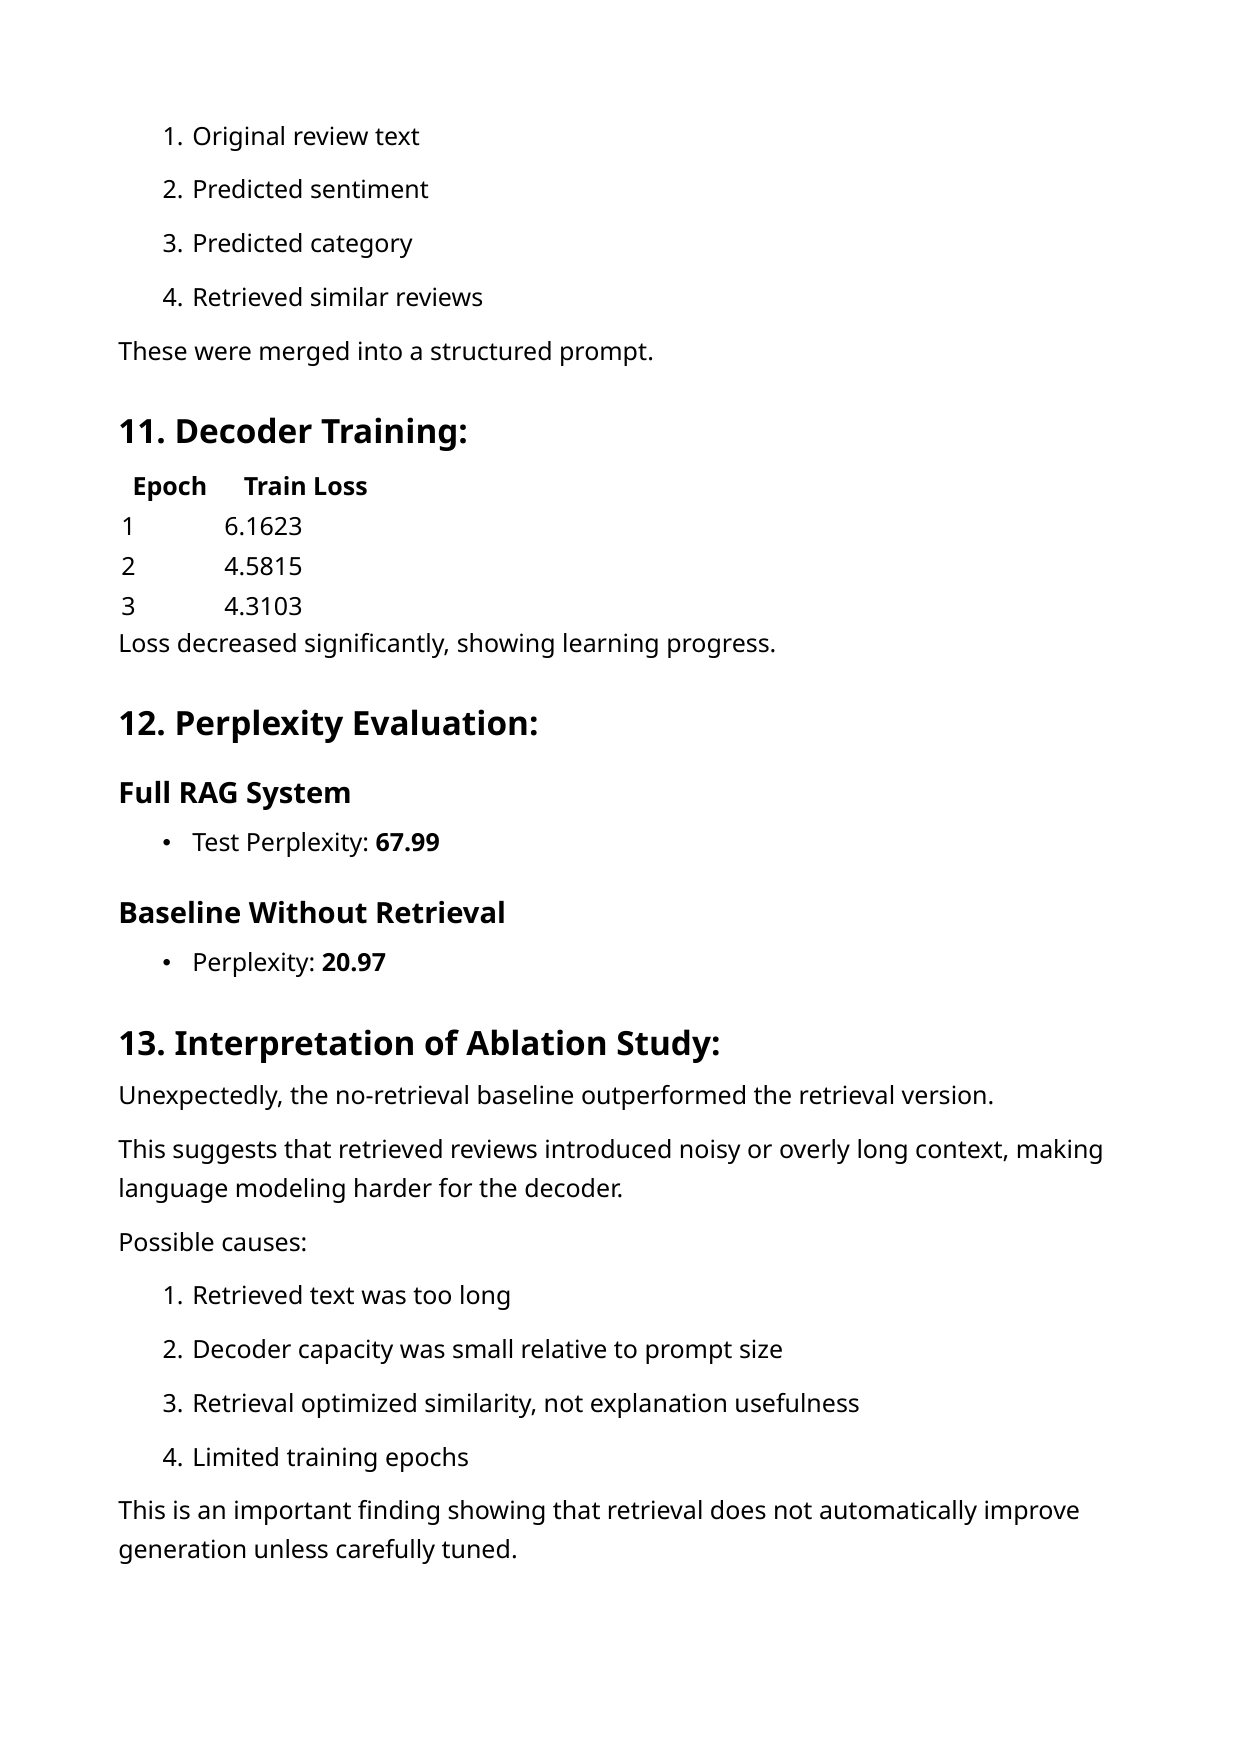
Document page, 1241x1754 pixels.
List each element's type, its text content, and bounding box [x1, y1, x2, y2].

subtitle 11. Decoder Training: [118, 408, 1122, 453]
list Original review text [162, 118, 1122, 152]
table_cell 4.5815 [221, 545, 390, 585]
text This is an important finding showing that retrieval does not automatically improve generation unless carefully tuned. [118, 1493, 1122, 1566]
table_cell 4.3103 [221, 585, 390, 625]
list Retrieval optimized similarity, not explanation usefulness [162, 1385, 1122, 1419]
table_cell 6.1623 [221, 506, 390, 545]
subtitle Baseline Without Retrieval [118, 893, 1122, 932]
list Decoder capacity was small relative to prompt size [162, 1332, 1122, 1366]
table_header Train Loss [221, 466, 390, 506]
list Predicted category [162, 226, 1122, 260]
text This suggests that retrieved reviews introduced noisy or overly long context, making language modeling harder for the decoder. [118, 1131, 1122, 1204]
table_cell 1 [118, 506, 221, 545]
list Retrieved similar reviews [162, 279, 1122, 313]
list Limited training epochs [162, 1439, 1122, 1473]
list Test Perplexity: 67.99 [162, 824, 1122, 858]
table_cell 2 [118, 545, 221, 585]
text Unexpectedly, the no-retrieval baseline outperformed the retrieval version. [118, 1077, 1122, 1112]
text Loss decreased significantly, showing learning progress. [118, 625, 1122, 659]
table_cell 3 [118, 585, 221, 625]
list Perplexity: 20.97 [162, 945, 1122, 979]
subtitle Full RAG System [118, 772, 1122, 812]
table_header Epoch [118, 466, 221, 506]
list Retrieved text was too long [162, 1278, 1122, 1312]
text Possible causes: [118, 1224, 1122, 1258]
list Predicted sentiment [162, 172, 1122, 206]
text These were merged into a structured prompt. [118, 333, 1122, 367]
subtitle 12. Perplexity Evaluation: [118, 700, 1122, 745]
subtitle 13. Interpretation of Ablation Study: [118, 1019, 1122, 1065]
